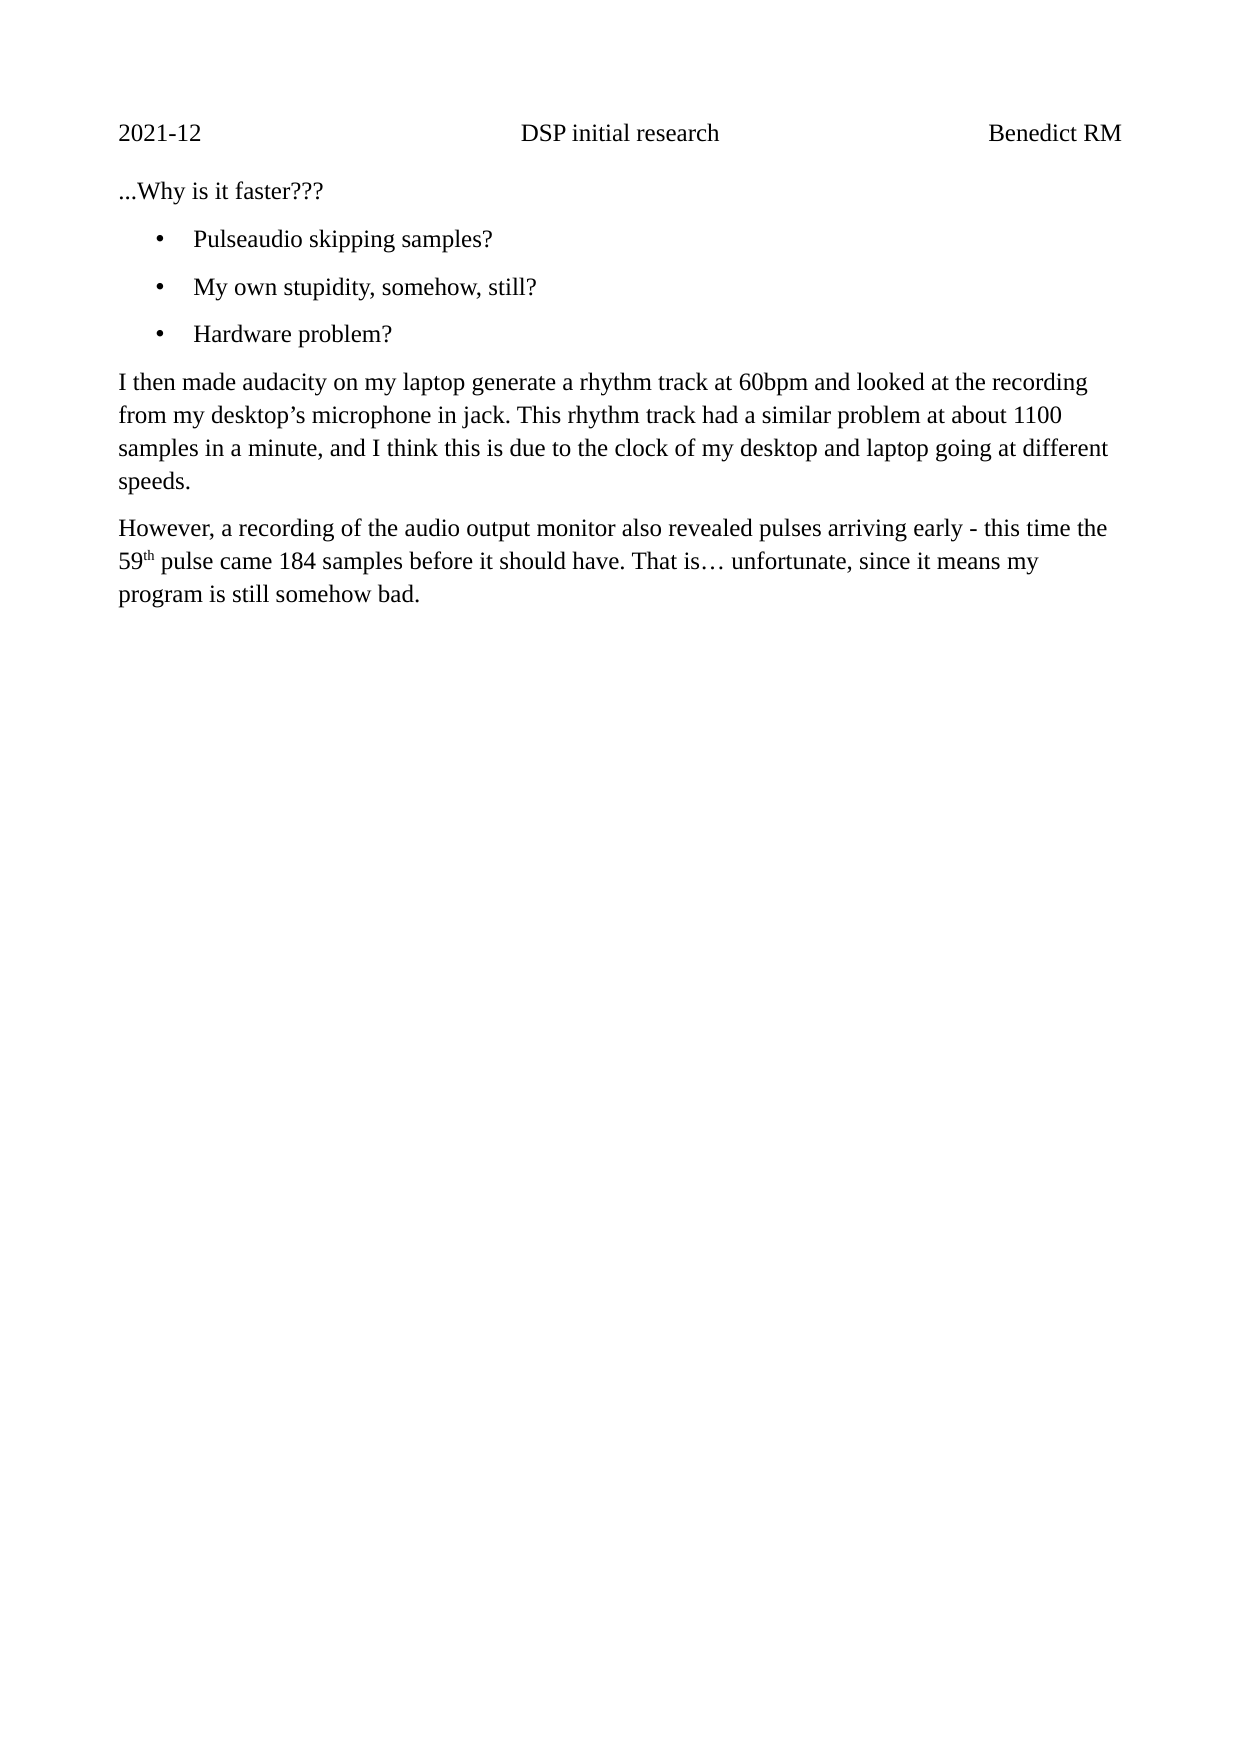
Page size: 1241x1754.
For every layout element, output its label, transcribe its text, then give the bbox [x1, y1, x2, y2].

list Pulseaudio skipping samples? [156, 224, 1122, 253]
list Hardware problem? [156, 319, 1122, 348]
text I then made audacity on my laptop generate a rhythm track at 60bpm and looked at the recording from my desktop’s microphone in jack. This rhythm track had a similar problem at about 1100 samples in a minute, and I think this is due to the clock of my desktop and laptop going at different speeds. [118, 367, 1122, 494]
text ...Why is it faster??? [118, 176, 1122, 205]
text However, a recording of the audio output monitor also revealed pulses arriving early - this time the 59th pulse came 184 samples before it should have. That is… unfortunate, since it means my program is still somehow bad. [118, 513, 1122, 608]
list My own stupidity, somehow, still? [156, 272, 1122, 300]
